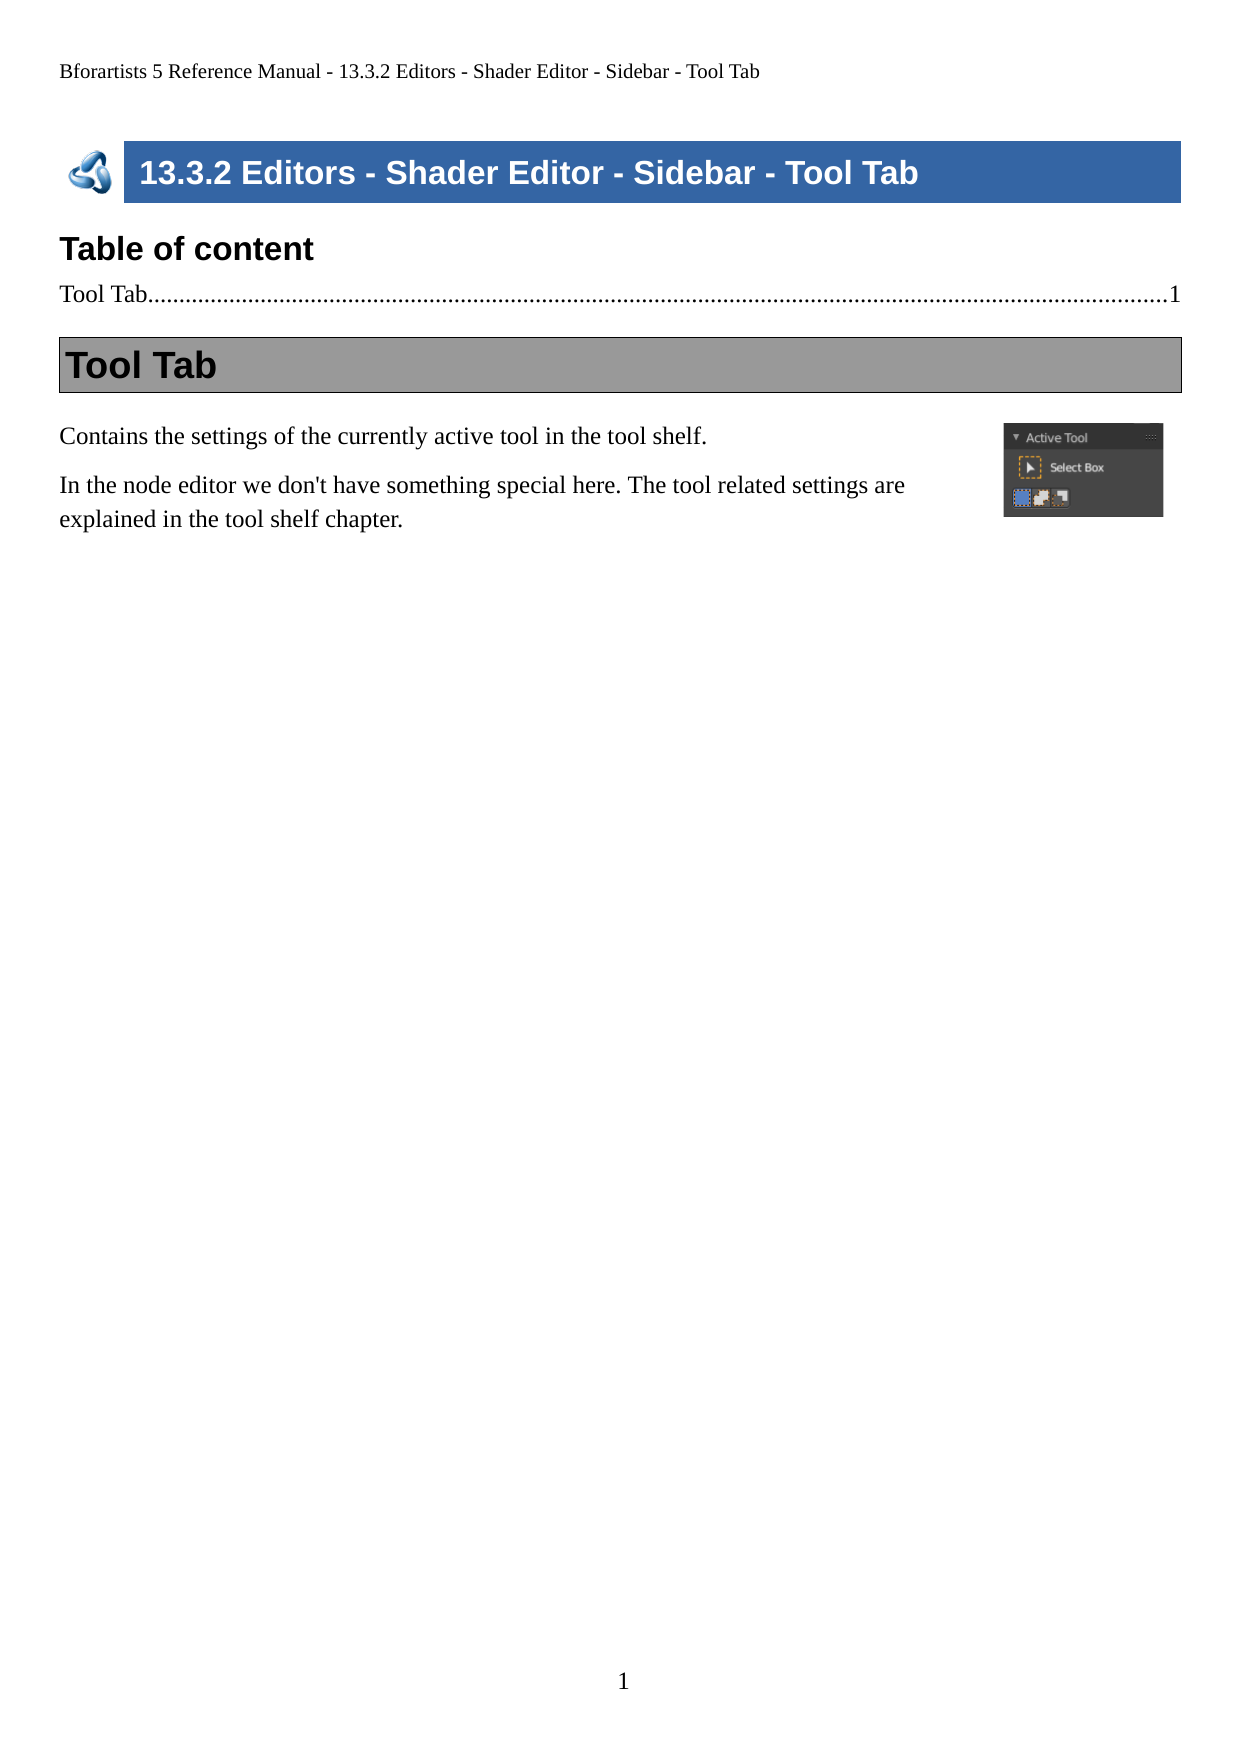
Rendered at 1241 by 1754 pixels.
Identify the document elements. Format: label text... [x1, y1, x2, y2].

subtitle Table of content [59, 228, 1181, 267]
table_header 13.3.2 Editors - Shader Editor - Sidebar - Tool Tab [124, 141, 1181, 203]
picture [65, 147, 114, 197]
picture [1003, 423, 1164, 517]
text Contains the settings of the currently active tool in the tool shelf. [59, 421, 1181, 450]
text Tool Tab 1 [59, 279, 1181, 308]
table_header [59, 141, 124, 203]
text In the node editor we don't have something special here. The tool related settings are explained in the tool shelf chapter. [59, 470, 1181, 533]
table_header Tool Tab [60, 338, 1181, 392]
